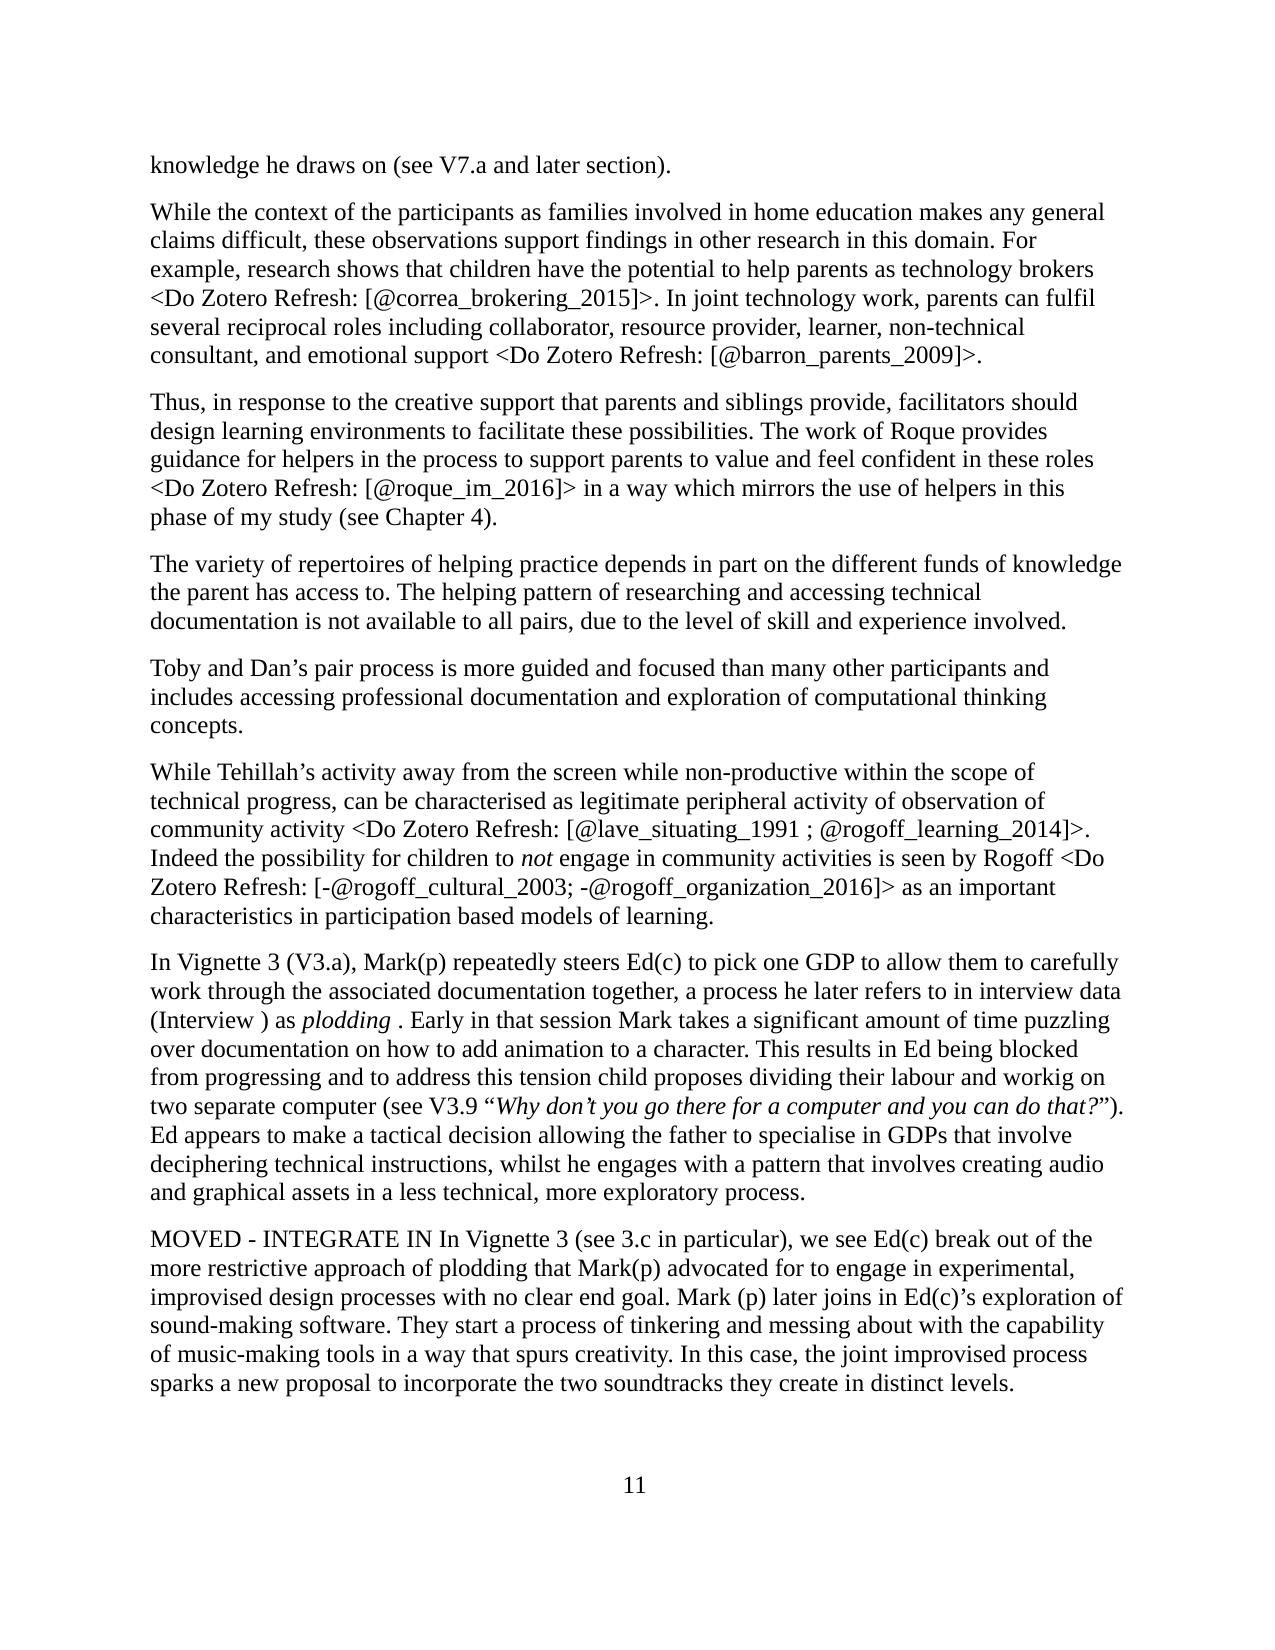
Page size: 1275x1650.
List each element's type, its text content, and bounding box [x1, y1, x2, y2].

text Thus, in response to the creative support that parents and siblings provide, facilitators should design learning environments to facilitate these possibilities. The work of Roque provides guidance for helpers in the process to support parents to value and feel confident in these roles <Do Zotero Refresh: [@roque_im_2016]> in a way which mirrors the use of helpers in this phase of my study (see Chapter 4). [150, 387, 1125, 531]
text While the context of the participants as families involved in home education makes any general claims difficult, these observations support findings in other research in this domain. For example, research shows that children have the potential to help parents as technology brokers <Do Zotero Refresh: [@correa_brokering_2015]>. In joint technology work, parents can fulfil several reciprocal roles including collaborator, resource provider, learner, non-technical consultant, and emotional support <Do Zotero Refresh: [@barron_parents_2009]>. [150, 197, 1125, 369]
text MOVED - INTEGRATE IN In Vignette 3 (see 3.c in particular), we see Ed(c) break out of the more restrictive approach of plodding that Mark(p) advocated for to engage in experimental, improvised design processes with no clear end goal. Mark (p) later joins in Ed(c)’s exploration of sound-making software. They start a process of tinkering and messing about with the capability of music-making tools in a way that spurs creativity. In this case, the joint improvised process sparks a new proposal to incorporate the two soundtracks they create in distinct levels. [150, 1224, 1125, 1397]
text In Vignette 3 (V3.a), Mark(p) repeatedly steers Ed(c) to pick one GDP to allow them to carefully work through the associated documentation together, a process he later refers to in interview data (Interview ) as plodding . Early in that session Mark takes a significant amount of time puzzling over documentation on how to add animation to a character. This results in Ed being blocked from progressing and to address this tension child proposes dividing their labour and workig on two separate computer (see V3.9 “Why don’t you go there for a computer and you can do that?”). Ed appears to make a tactical decision allowing the father to specialise in GDPs that involve deciphering technical instructions, whilst he engages with a pattern that involves creating audio and graphical assets in a less technical, more exploratory process. [150, 947, 1125, 1206]
text The variety of repertoires of helping practice depends in part on the different funds of knowledge the parent has access to. The helping pattern of researching and accessing technical documentation is not available to all pairs, due to the level of skill and experience involved. [150, 549, 1125, 635]
text knowledge he draws on (see V7.a and later section). [150, 150, 1125, 179]
text While Tehillah’s activity away from the screen while non-productive within the scope of technical progress, can be characterised as legitimate peripheral activity of observation of community activity <Do Zotero Refresh: [@lave_situating_1991 ; @rogoff_learning_2014]>. Indeed the possibility for children to not engage in community activities is seen by Rogoff <Do Zotero Refresh: [-@rogoff_cultural_2003; -@rogoff_organization_2016]> as an important characteristics in participation based models of learning. [150, 757, 1125, 929]
text Toby and Dan’s pair process is more guided and focused than many other participants and includes accessing professional documentation and exploration of computational thinking concepts. [150, 653, 1125, 739]
